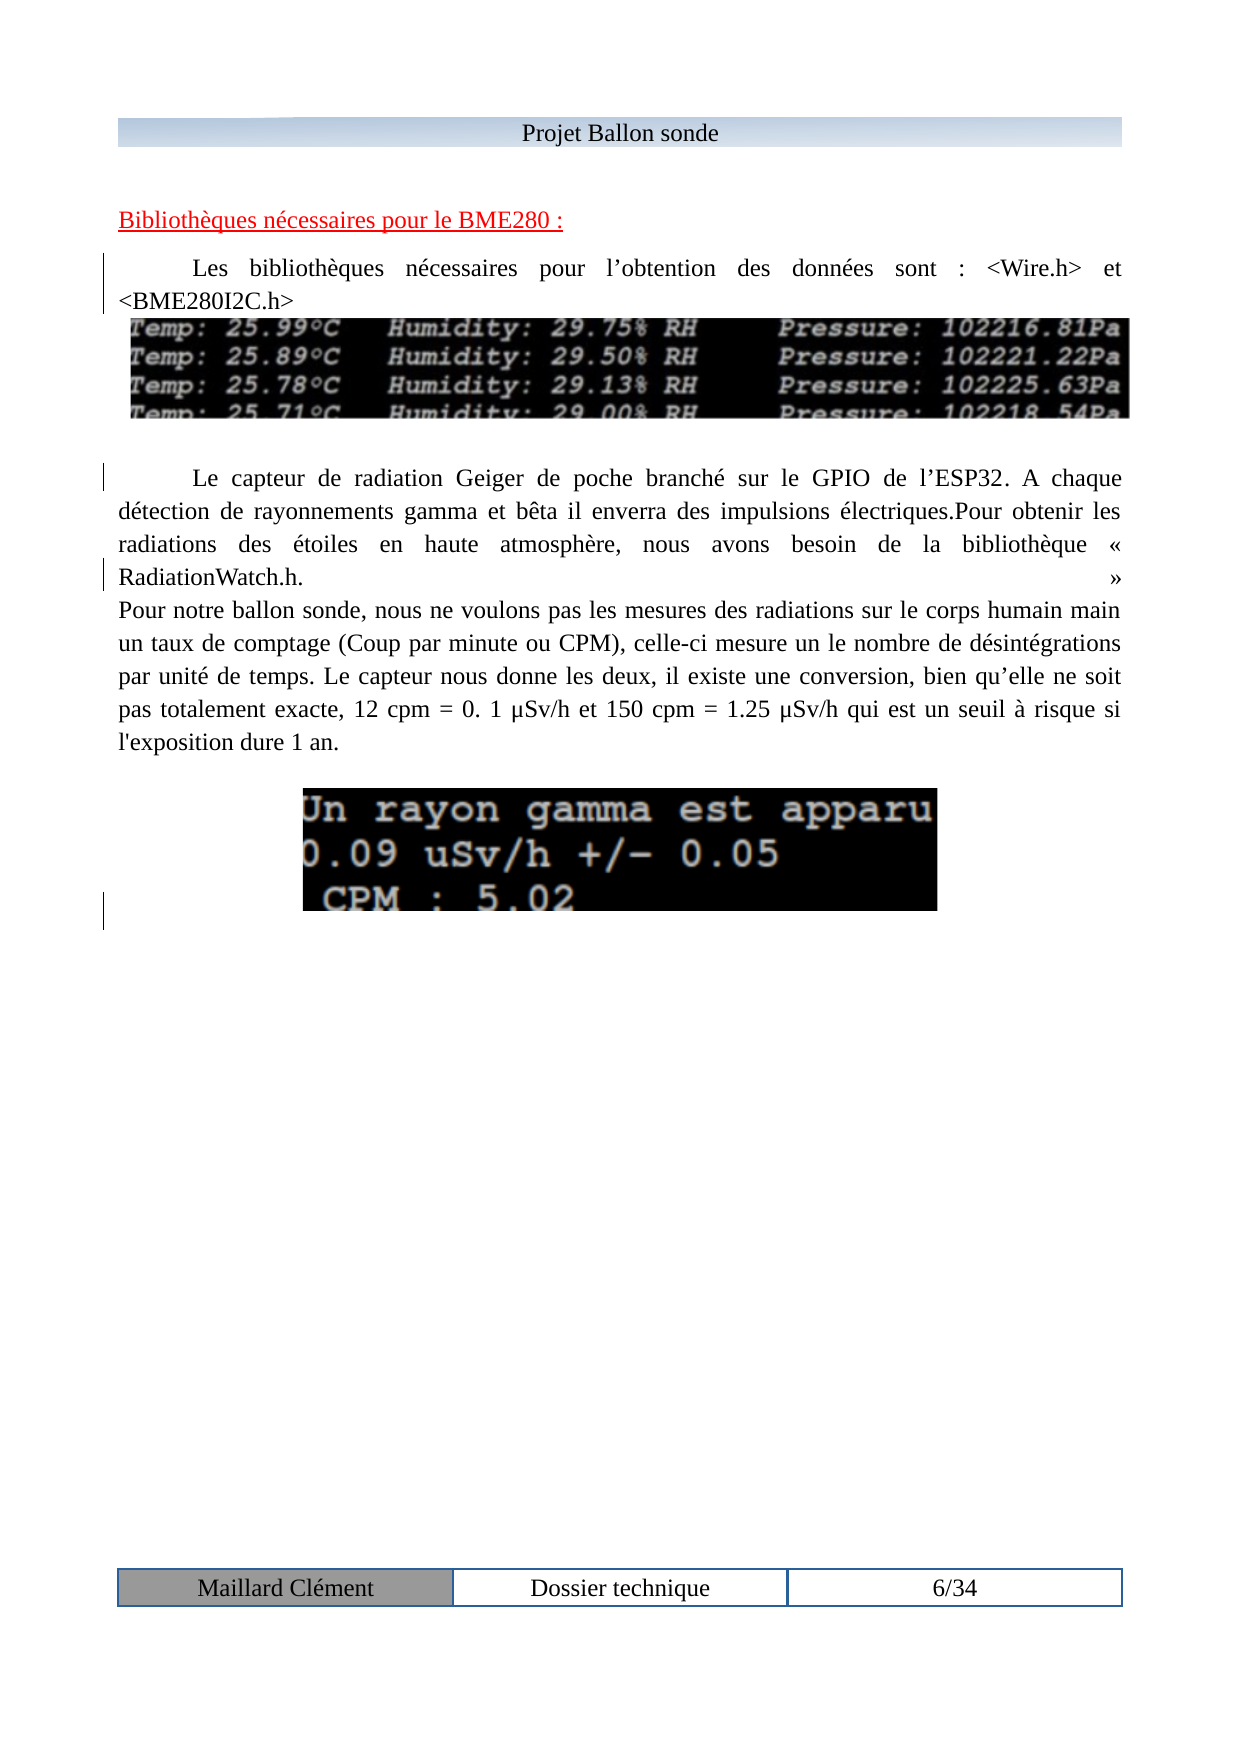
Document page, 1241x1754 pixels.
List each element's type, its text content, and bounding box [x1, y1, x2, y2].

text Bibliothèques nécessaires pour le BME280 : [118, 205, 1122, 234]
picture [130, 318, 1135, 420]
picture [302, 788, 938, 911]
text Le capteur de radiation Geiger de poche branché sur le GPIO de l’ESP32. A chaque détection de rayonnements gamma et bêta il enverra des impulsions électriques.Pour obtenir les radiations des étoiles en haute atmosphère, nous avons besoin de la bibliothèque « RadiationWatch.h. » Pour notre ballon sonde, nous ne voulons pas les mesures des radiations sur le corps humain main un taux de comptage (Coup par minute ou CPM), celle-ci mesure un le nombre de désintégrations par unité de temps. Le capteur nous donne les deux, il existe une conversion, bien qu’elle ne soit pas totalement exacte, 12 cpm = 0. 1 μSv/h et 150 cpm = 1.25 μSv/h qui est un seuil à risque si l'exposition dure 1 an. [118, 463, 1122, 756]
text Les bibliothèques nécessaires pour l’obtention des données sont : <Wire.h> et <BME280I2C.h> [118, 253, 1122, 314]
